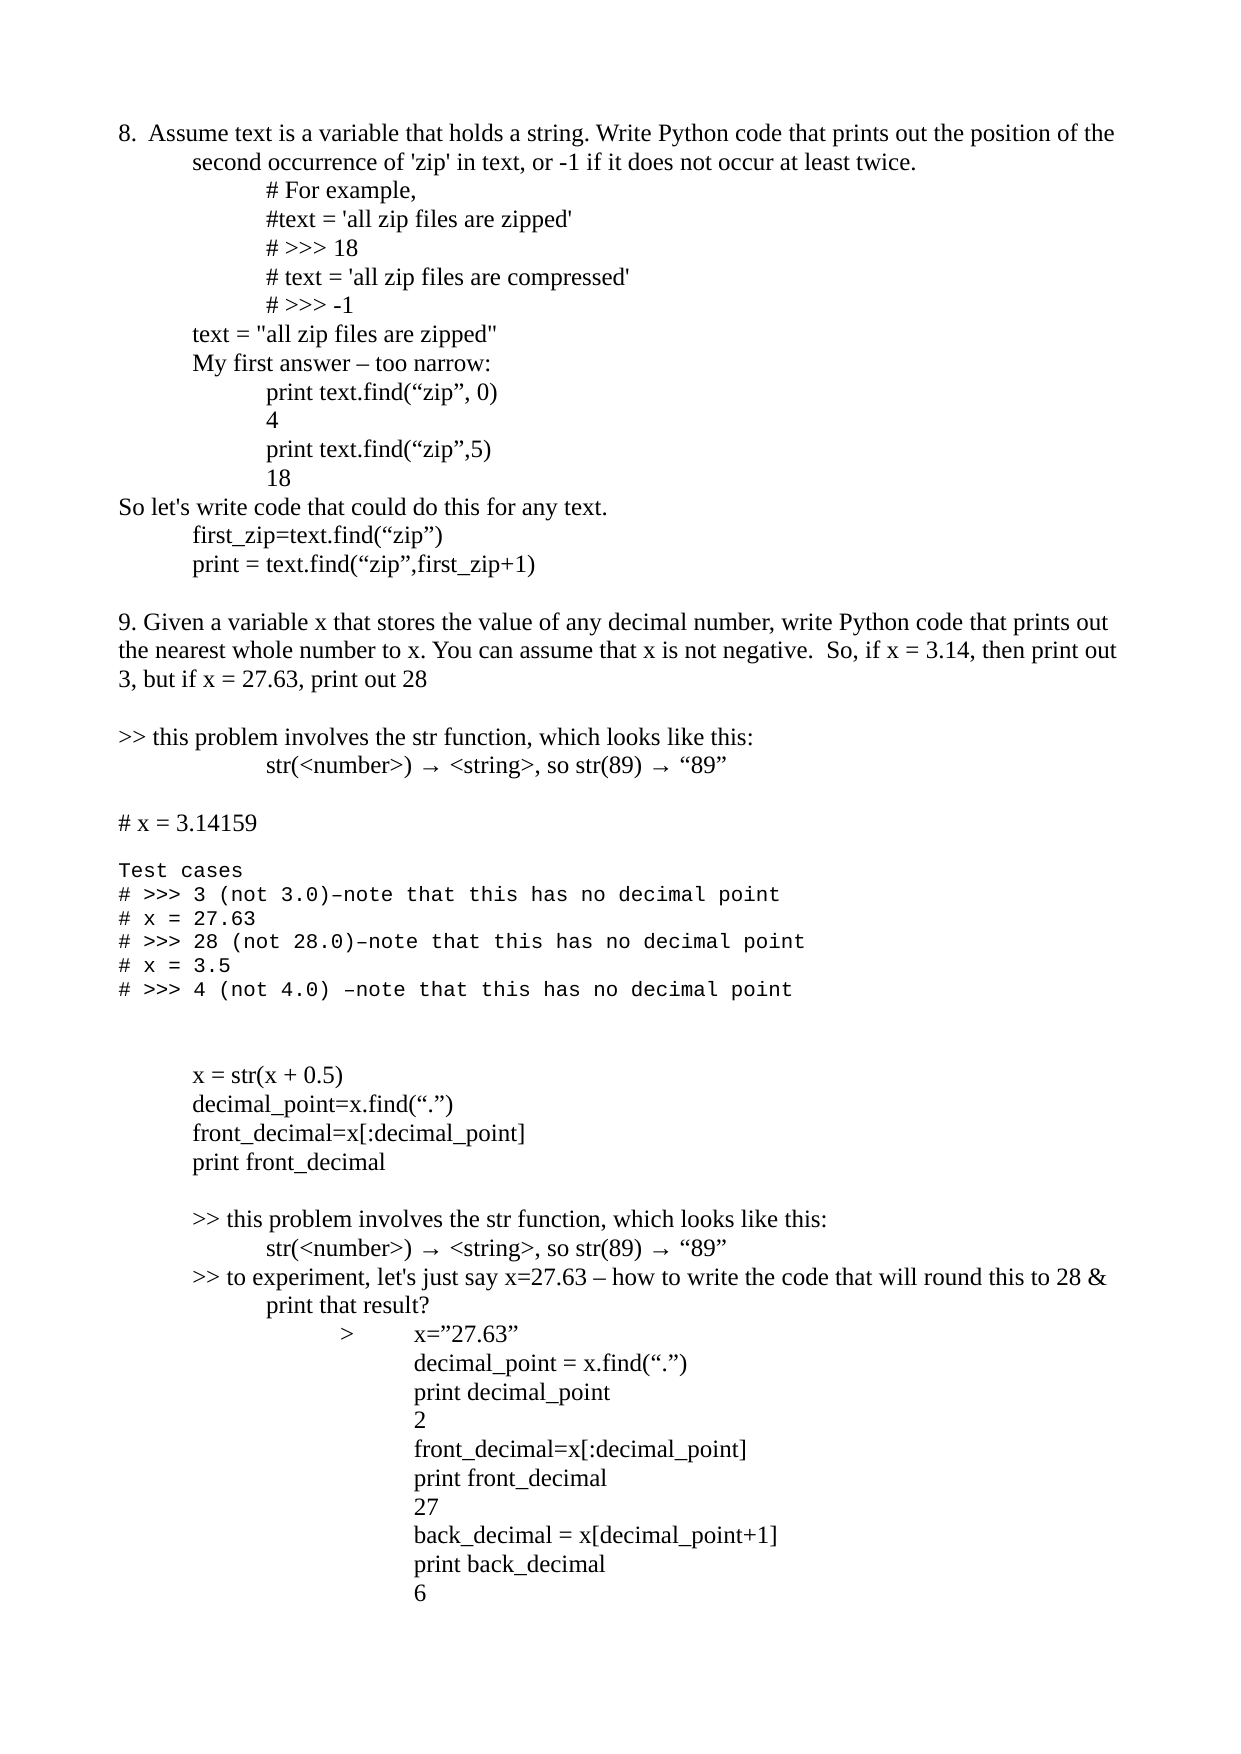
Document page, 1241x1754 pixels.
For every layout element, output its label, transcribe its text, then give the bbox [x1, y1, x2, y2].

text # >>> 28 (not 28.0)–note that this has no decimal point [118, 931, 1122, 955]
text print front_decimal [118, 1463, 1122, 1492]
text #text = 'all zip files are zipped' [118, 204, 1122, 233]
text first_zip=text.find(“zip”) [118, 521, 1122, 549]
text My first answer – too narrow: [118, 348, 1122, 377]
text x = str(x + 0.5) [118, 1061, 1122, 1089]
text text = "all zip files are zipped" [118, 319, 1122, 348]
text > x=”27.63” [118, 1319, 1122, 1348]
text front_decimal=x[:decimal_point] [118, 1118, 1122, 1147]
text decimal_point = x.find(“.”) [118, 1348, 1122, 1377]
text 4 [118, 406, 1122, 434]
text print decimal_point [118, 1377, 1122, 1406]
text print text.find(“zip”, 0) [118, 377, 1122, 406]
text So let's write code that could do this for any text. [118, 492, 1122, 521]
text front_decimal=x[:decimal_point] [118, 1434, 1122, 1463]
text str(<number>) → <string>, so str(89) → “89” [118, 751, 1122, 779]
text str(<number>) → <string>, so str(89) → “89” [118, 1233, 1122, 1262]
text decimal_point=x.find(“.”) [118, 1089, 1122, 1118]
text 2 [118, 1406, 1122, 1434]
text # >>> 18 [118, 233, 1122, 262]
text # >>> -1 [118, 291, 1122, 319]
text >> this problem involves the str function, which looks like this: [118, 722, 1122, 751]
text print text.find(“zip”,5) [118, 434, 1122, 463]
text print = text.find(“zip”,first_zip+1) [118, 549, 1122, 578]
text # x = 27.63 [118, 908, 1122, 931]
text >> this problem involves the str function, which looks like this: [118, 1204, 1122, 1233]
text # >>> 4 (not 4.0) –note that this has no decimal point [118, 979, 1122, 1002]
text # x = 3.14159 [118, 808, 1122, 837]
text # text = 'all zip files are compressed' [118, 262, 1122, 291]
text # >>> 3 (not 3.0)–note that this has no decimal point [118, 884, 1122, 908]
text print front_decimal [118, 1147, 1122, 1176]
text 27 [118, 1492, 1122, 1521]
text >> to experiment, let's just say x=27.63 – how to write the code that will round this to 28 & print that result? [118, 1262, 1122, 1319]
text # For example, [118, 176, 1122, 204]
text # x = 3.5 [118, 955, 1122, 979]
text 9. Given a variable x that stores the value of any decimal number, write Python code that prints out the nearest whole number to x. You can assume that x is not negative. So, if x = 3.14, then print out 3, but if x = 27.63, print out 28 [118, 607, 1122, 693]
text Test cases [118, 861, 1122, 884]
text print back_decimal [118, 1549, 1122, 1578]
text 18 [118, 463, 1122, 492]
text back_decimal = x[decimal_point+1] [118, 1521, 1122, 1549]
text 6 [118, 1578, 1122, 1607]
text 8. Assume text is a variable that holds a string. Write Python code that prints out the position of the second occurrence of 'zip' in text, or -1 if it does not occur at least twice. [118, 118, 1122, 176]
